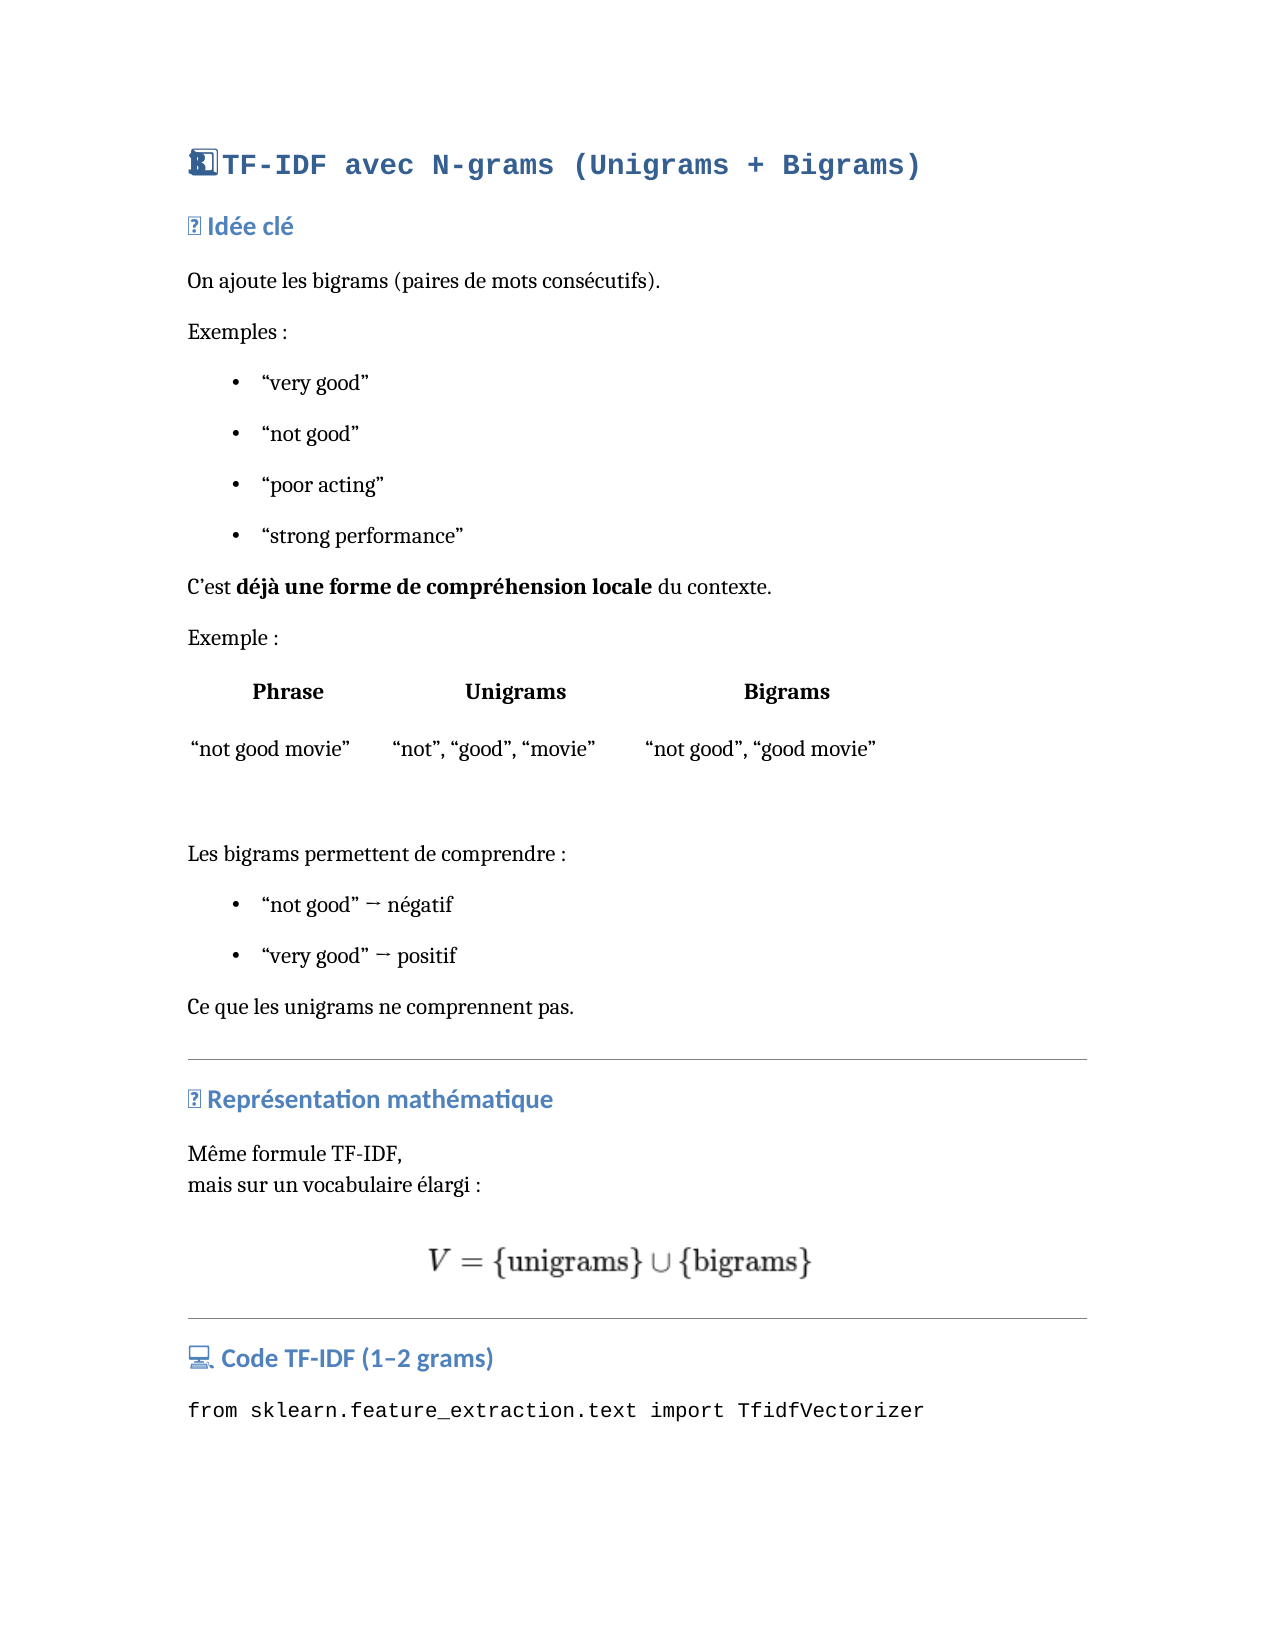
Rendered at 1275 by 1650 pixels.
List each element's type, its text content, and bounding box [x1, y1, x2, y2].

text Exemple : [187, 625, 1087, 651]
list “very good” → positif [232, 943, 1087, 969]
list “very good” [232, 369, 1087, 396]
list “strong performance” [232, 523, 1087, 549]
list “poor acting” [232, 472, 1087, 498]
text Les bigrams permettent de comprendre : [187, 841, 1087, 867]
text Même formule TF-IDF, mais sur un vocabulaire élargi : [187, 1141, 1087, 1198]
table_cell “not good”, “good movie” [642, 733, 932, 789]
table_cell “not”, “good”, “movie” [389, 733, 642, 789]
table_header Phrase [188, 676, 389, 733]
text C’est déjà une forme de compréhension locale du contexte. [187, 574, 1087, 600]
subtitle 💻 Code TF-IDF (1–2 grams) [187, 1341, 1087, 1374]
subtitle 📐 Représentation mathématique [187, 1082, 1087, 1116]
list “not good” → négatif [232, 892, 1087, 918]
table_header Unigrams [389, 676, 642, 733]
text Ce que les unigrams ne comprennent pas. [187, 994, 1087, 1020]
subtitle 🧠 Idée clé [187, 209, 1087, 242]
subtitle 3️⃣ TF-IDF avec N-grams (Unigrams + Bigrams) [187, 150, 1087, 183]
table_header Bigrams [642, 676, 932, 733]
picture [412, 1227, 863, 1306]
text On ajoute les bigrams (paires de mots consécutifs). [187, 267, 1087, 294]
table_cell “not good movie” [188, 733, 389, 789]
text from sklearn.feature_extraction.text import TfidfVectorizer [187, 1400, 1087, 1424]
text Exemples : [187, 318, 1087, 345]
list “not good” [232, 421, 1087, 447]
